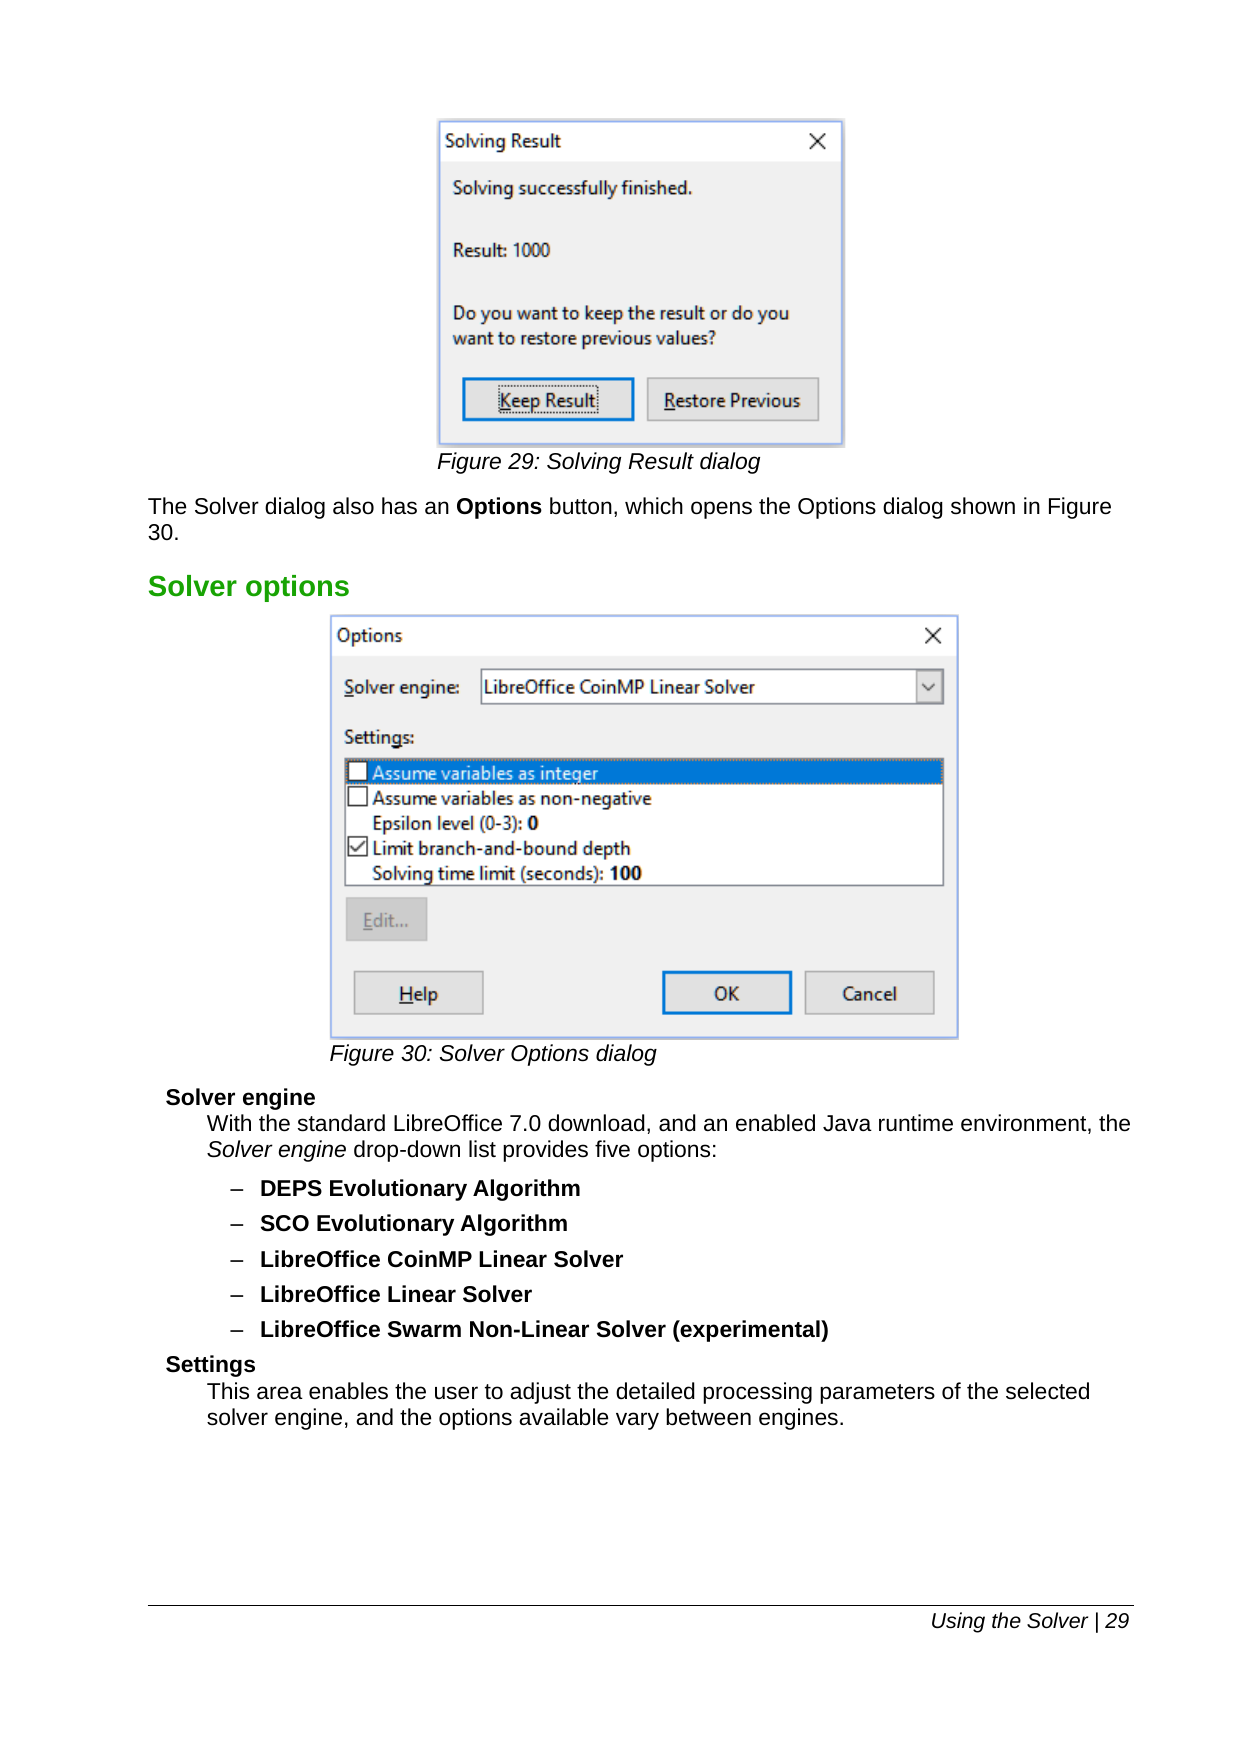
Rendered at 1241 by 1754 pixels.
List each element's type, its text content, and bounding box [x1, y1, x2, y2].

list LibreOffice Swarm Non-Linear Solver (experimental) [230, 1316, 1134, 1342]
text Figure 30: Solver Options dialog [329, 1040, 959, 1066]
list LibreOffice Linear Solver [230, 1281, 1134, 1307]
text This area enables the user to adjust the detailed processing parameters of the selected solver engine, and the options available vary between engines. [207, 1378, 1134, 1430]
text Figure 29: Solving Result dialog [437, 448, 845, 474]
list SCO Evolutionary Algorithm [230, 1210, 1134, 1237]
picture [436, 118, 846, 448]
text The Solver dialog also has an Options button, which opens the Options dialog shown in Figure 30. [148, 493, 1134, 546]
text Settings [165, 1351, 1134, 1378]
subtitle Solver options [148, 569, 1134, 603]
list DEPS Evolutionary Algorithm [230, 1175, 1134, 1202]
picture [329, 614, 959, 1040]
list LibreOffice CoinMP Linear Solver [230, 1246, 1134, 1272]
text Solver engine [165, 1084, 1134, 1110]
text With the standard LibreOffice 7.0 download, and an enabled Java runtime environment, the Solver engine drop-down list provides five options: [207, 1110, 1134, 1163]
